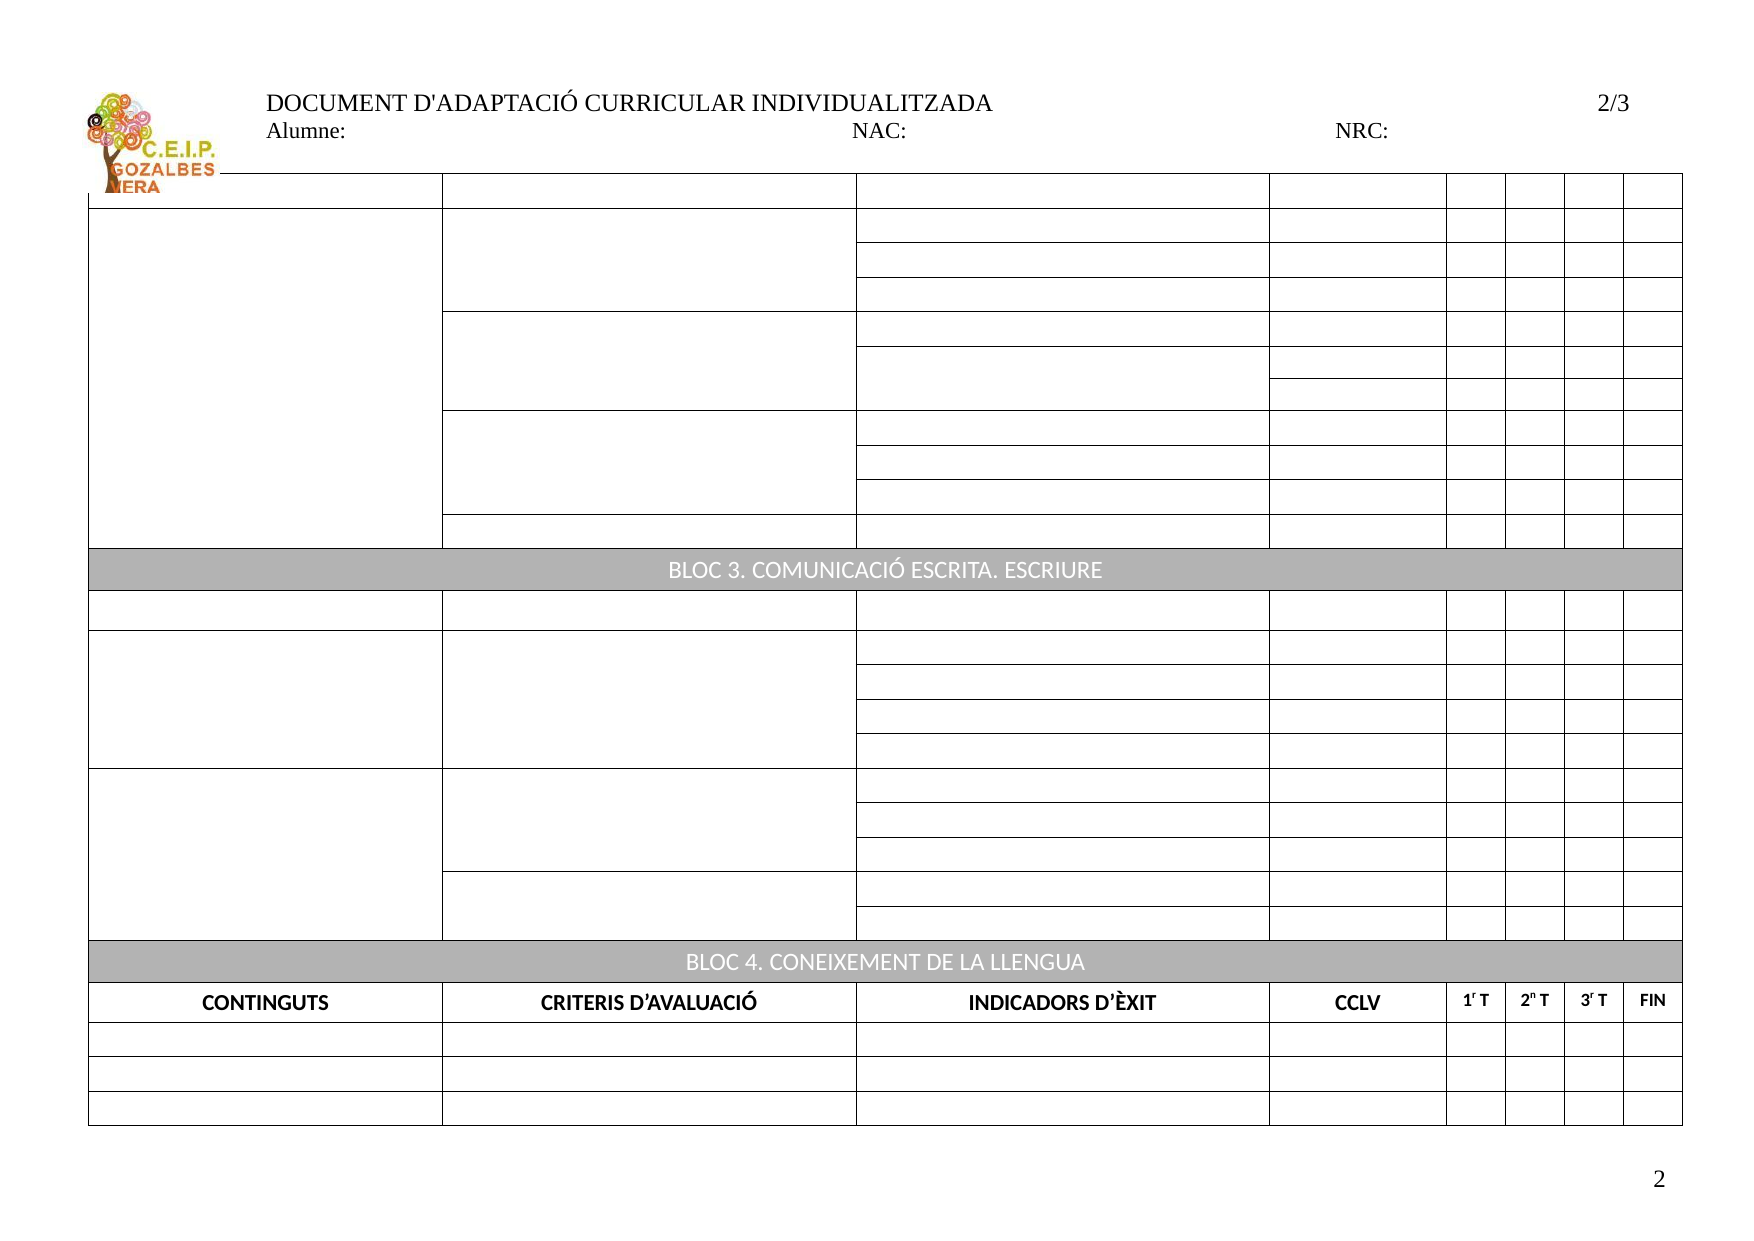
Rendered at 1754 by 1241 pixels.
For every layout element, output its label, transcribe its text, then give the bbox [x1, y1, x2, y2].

table_cell [89, 631, 442, 768]
table_cell [1506, 1092, 1564, 1125]
table_cell [1624, 769, 1682, 802]
table_cell [1506, 411, 1564, 445]
table_cell [1447, 872, 1505, 906]
table_cell [1624, 665, 1682, 699]
table_cell [1447, 480, 1505, 514]
table_cell [1565, 872, 1623, 906]
table_cell [857, 872, 1269, 906]
table_cell [1506, 278, 1564, 311]
table_cell CCLV [1270, 983, 1446, 1022]
table_cell [1624, 1023, 1682, 1056]
table_cell BLOC 4. CONEIXEMENT DE LA LLENGUA [89, 941, 1682, 982]
table_cell [1565, 769, 1623, 802]
table_cell [857, 734, 1269, 768]
table_cell [857, 515, 1269, 548]
table_cell 1r T [1447, 983, 1505, 1022]
table_cell [1506, 312, 1564, 346]
table_cell [1447, 1057, 1505, 1091]
table_cell [1447, 665, 1505, 699]
table_cell [1565, 838, 1623, 871]
table_cell FIN [1624, 983, 1682, 1022]
table_cell [857, 243, 1269, 277]
table_cell 3r T [1565, 983, 1623, 1022]
table_cell [857, 480, 1269, 514]
table_cell [857, 769, 1269, 802]
table_cell [1506, 838, 1564, 871]
table_cell [1270, 312, 1446, 346]
table_cell [1506, 480, 1564, 514]
table_cell [1270, 174, 1446, 208]
table_cell [1624, 734, 1682, 768]
table_cell [857, 907, 1269, 940]
table_cell CONTINGUTS [89, 983, 442, 1022]
table_cell [443, 769, 856, 871]
table_cell [1447, 379, 1505, 410]
table_cell [1565, 312, 1623, 346]
table_cell [857, 1092, 1269, 1125]
table_cell [89, 769, 442, 940]
table_cell [1565, 803, 1623, 837]
table_cell [1270, 734, 1446, 768]
table_cell [1565, 734, 1623, 768]
table_cell [1447, 631, 1505, 664]
table_cell [1506, 347, 1564, 378]
table_cell [1565, 209, 1623, 242]
table_cell [1506, 591, 1564, 630]
table_cell [857, 278, 1269, 311]
picture [82, 92, 220, 193]
table_cell [1624, 174, 1682, 208]
table_cell [1506, 1023, 1564, 1056]
table_cell [1506, 379, 1564, 410]
table_cell [1565, 1092, 1623, 1125]
table_cell [1624, 907, 1682, 940]
table_cell [1506, 734, 1564, 768]
table_cell [1624, 700, 1682, 733]
table_cell [857, 665, 1269, 699]
table_cell [1447, 278, 1505, 311]
table_cell [1565, 243, 1623, 277]
table_cell [443, 209, 856, 311]
table_cell [1506, 1057, 1564, 1091]
table_cell [89, 591, 442, 630]
table_cell [857, 174, 1269, 208]
table_cell [857, 1057, 1269, 1091]
table_cell [1447, 769, 1505, 802]
table_cell [1447, 174, 1505, 208]
table_cell [1447, 312, 1505, 346]
table_cell [1506, 872, 1564, 906]
table_cell [443, 631, 856, 768]
table_cell [1565, 700, 1623, 733]
table_cell [857, 700, 1269, 733]
table_cell [1565, 515, 1623, 548]
table_cell [89, 1023, 442, 1056]
table_cell [443, 515, 856, 548]
table_cell [1624, 631, 1682, 664]
table_cell [857, 347, 1269, 410]
table_cell [1565, 411, 1623, 445]
table_cell [443, 1092, 856, 1125]
table_cell [1270, 1057, 1446, 1091]
table_cell [1506, 700, 1564, 733]
table_cell [89, 1092, 442, 1125]
table_cell [1270, 515, 1446, 548]
table_cell [1270, 209, 1446, 242]
table_cell [1447, 347, 1505, 378]
table_cell [1270, 480, 1446, 514]
table_cell [1506, 907, 1564, 940]
table_cell [1624, 1092, 1682, 1125]
table_cell [89, 209, 442, 548]
table_cell [443, 1057, 856, 1091]
table_cell [1447, 591, 1505, 630]
table_cell [1447, 243, 1505, 277]
table_cell [1565, 347, 1623, 378]
table_cell [1565, 480, 1623, 514]
table_cell [89, 193, 442, 208]
table_cell [1624, 278, 1682, 311]
table_cell [220, 174, 442, 192]
table_cell [443, 591, 856, 630]
table_cell [1565, 1057, 1623, 1091]
table_cell [1270, 446, 1446, 479]
table_cell [857, 591, 1269, 630]
table_cell [1506, 515, 1564, 548]
table_cell [1270, 278, 1446, 311]
table_cell [1506, 803, 1564, 837]
table_cell [1624, 480, 1682, 514]
table_cell [1624, 379, 1682, 410]
table_cell [1447, 838, 1505, 871]
table_cell [443, 411, 856, 514]
table_cell [1624, 446, 1682, 479]
table_cell [1565, 1023, 1623, 1056]
table_cell [1624, 1057, 1682, 1091]
table_cell [1624, 411, 1682, 445]
table_cell [1624, 838, 1682, 871]
table_cell [1506, 631, 1564, 664]
table_cell [857, 209, 1269, 242]
table_cell [1270, 379, 1446, 410]
table_cell [1624, 515, 1682, 548]
table_cell [1270, 803, 1446, 837]
table_cell [1506, 174, 1564, 208]
table_cell [443, 872, 856, 940]
table_cell [857, 446, 1269, 479]
table_cell [1624, 243, 1682, 277]
table_cell CRITERIS D’AVALUACIÓ [443, 983, 856, 1022]
table_cell [1447, 907, 1505, 940]
table_cell [1270, 665, 1446, 699]
table_cell [1447, 734, 1505, 768]
table_cell [857, 1023, 1269, 1056]
table_cell [1270, 700, 1446, 733]
table_cell [1270, 631, 1446, 664]
table_cell [1624, 347, 1682, 378]
table_cell [1506, 209, 1564, 242]
table_cell [443, 312, 856, 410]
table_cell 2n T [1506, 983, 1564, 1022]
table_cell [1506, 243, 1564, 277]
table_cell [1565, 907, 1623, 940]
table_cell [1270, 907, 1446, 940]
table_cell [443, 174, 856, 208]
table_cell [1447, 411, 1505, 445]
table_cell [857, 631, 1269, 664]
table_cell [1447, 446, 1505, 479]
table_cell [1624, 209, 1682, 242]
table_cell [1270, 411, 1446, 445]
table_cell [1270, 243, 1446, 277]
table_cell [1565, 591, 1623, 630]
table_cell [1506, 446, 1564, 479]
table_cell [1624, 803, 1682, 837]
table_cell BLOC 3. COMUNICACIÓ ESCRITA. ESCRIURE [89, 549, 1682, 590]
table_cell [1565, 665, 1623, 699]
table_cell [1506, 665, 1564, 699]
table_cell [443, 1023, 856, 1056]
table_cell [1506, 769, 1564, 802]
table_cell [1270, 347, 1446, 378]
table_cell [1624, 591, 1682, 630]
table_cell [1565, 174, 1623, 208]
table_cell [1447, 1023, 1505, 1056]
table_cell [1447, 803, 1505, 837]
table_cell [1565, 278, 1623, 311]
table_cell [857, 803, 1269, 837]
table_cell [1270, 591, 1446, 630]
table_cell [1270, 769, 1446, 802]
table_cell [1565, 379, 1623, 410]
table_cell [1447, 209, 1505, 242]
table_cell [1447, 1092, 1505, 1125]
table_cell [1270, 838, 1446, 871]
table_cell [1624, 872, 1682, 906]
table_cell [857, 411, 1269, 445]
table_cell [857, 312, 1269, 346]
table_cell [1565, 446, 1623, 479]
table_cell INDICADORS D’ÈXIT [857, 983, 1269, 1022]
table_cell [1565, 631, 1623, 664]
table_cell [1624, 312, 1682, 346]
table_cell [1447, 700, 1505, 733]
table_cell [1270, 872, 1446, 906]
table_cell [1270, 1023, 1446, 1056]
table_cell [89, 1057, 442, 1091]
table_cell [1447, 515, 1505, 548]
table_cell [857, 838, 1269, 871]
table_cell [1270, 1092, 1446, 1125]
